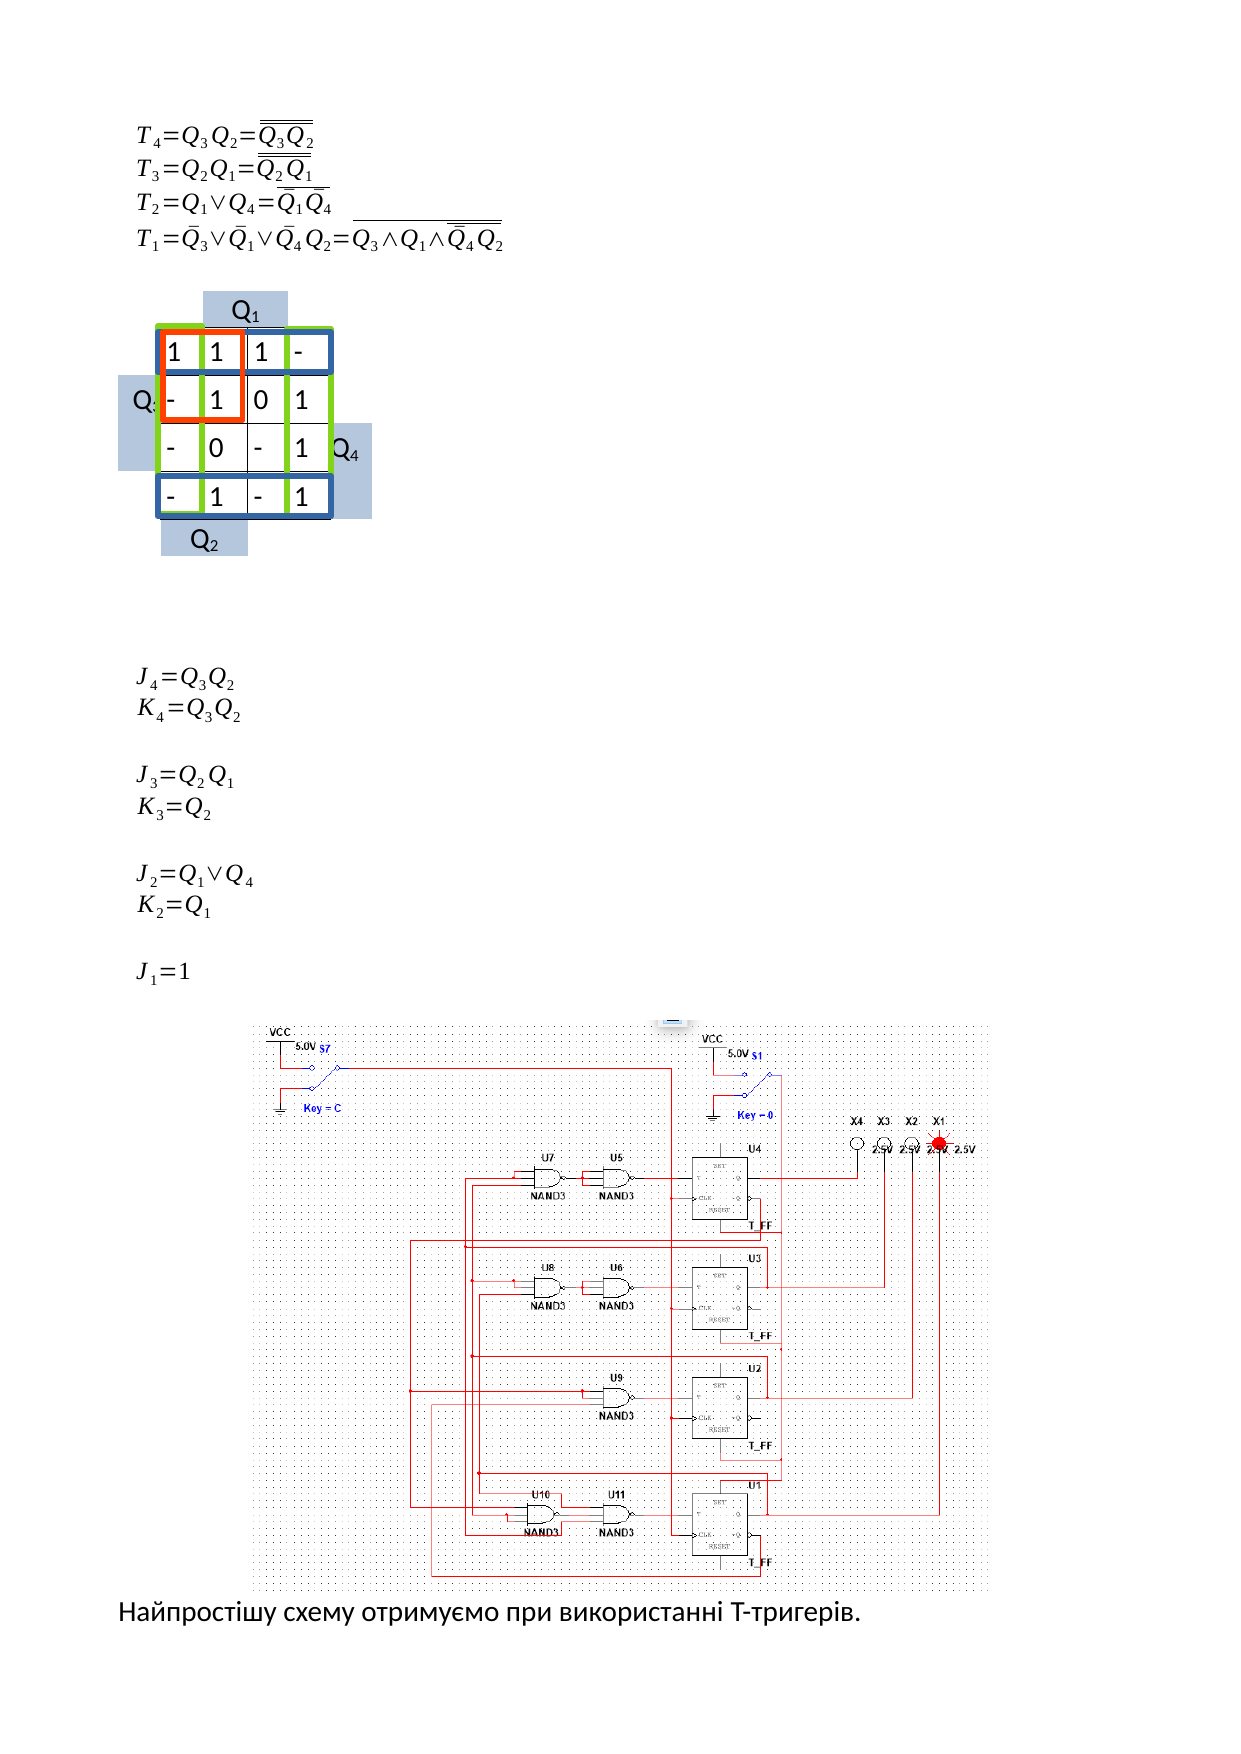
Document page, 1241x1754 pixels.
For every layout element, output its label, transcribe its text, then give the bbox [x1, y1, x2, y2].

picture [248, 1020, 993, 1594]
table_cell - [248, 479, 284, 513]
table_cell 1 [290, 424, 328, 471]
table_cell [118, 471, 155, 519]
table_cell [334, 327, 372, 375]
table_header Q1 [203, 291, 288, 327]
table_header [330, 291, 372, 327]
table_cell 1 [205, 376, 240, 417]
table_cell 1 [248, 335, 284, 369]
table_cell - [248, 424, 284, 471]
table_cell 1 [205, 335, 240, 369]
table_cell Q4 [334, 423, 372, 519]
table_cell 1 [166, 335, 199, 369]
table_cell Q3 [118, 375, 155, 471]
table_cell [334, 375, 372, 423]
table_cell - [161, 479, 199, 511]
table_cell [330, 519, 372, 556]
table_cell 1 [290, 376, 328, 423]
table_cell [118, 519, 161, 556]
table_header [161, 291, 203, 323]
table_cell - [290, 335, 328, 369]
table_cell [248, 520, 288, 556]
table_cell - [161, 424, 199, 471]
text Найпростішу схему отримуємо при використанні T-тригерів. [118, 1020, 1122, 1629]
table_cell Q2 [161, 520, 248, 556]
table_cell [288, 520, 330, 556]
table_cell 1 [290, 479, 328, 513]
table_cell 0 [248, 376, 284, 423]
table_cell [118, 327, 155, 375]
table_cell - [166, 376, 199, 417]
table_header [288, 291, 330, 326]
table_cell 1 [205, 479, 247, 513]
table_cell 0 [205, 424, 247, 471]
table_header [118, 291, 161, 327]
